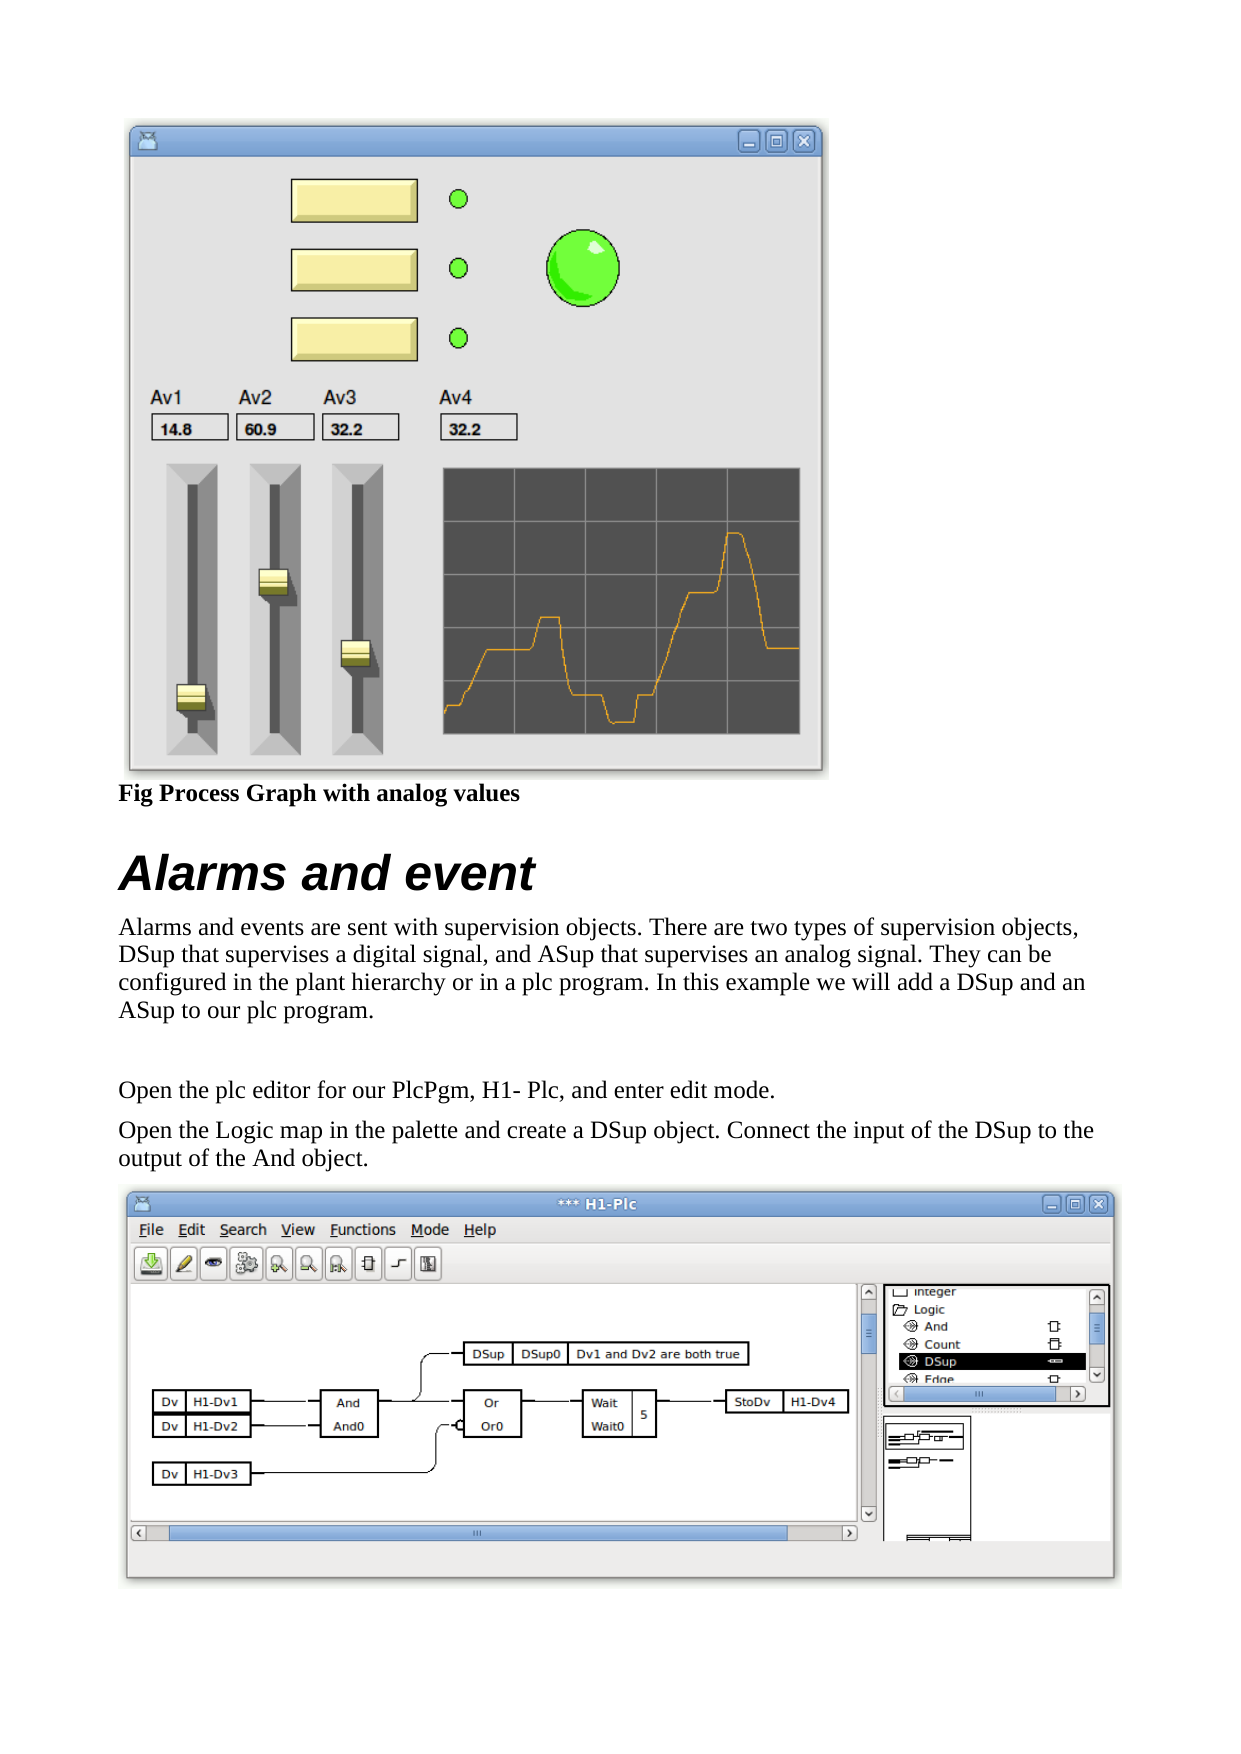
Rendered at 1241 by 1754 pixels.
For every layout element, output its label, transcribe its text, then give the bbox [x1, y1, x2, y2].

subtitle Alarms and event [118, 844, 1122, 900]
text Alarms and events are sent with supervision objects. There are two types of supervision objects, DSup that supervises a digital signal, and ASup that supervises an analog signal. They can be configured in the plant hierarchy or in a plc program. In this example we will add a DSup and an ASup to our plc program. [118, 913, 1122, 1024]
text Fig Process Graph with analog values [118, 118, 1122, 807]
picture [118, 1184, 1122, 1589]
text Open the Logic map in the palette and create a DSup object. Connect the input of the DSup to the output of the And object. [118, 1117, 1122, 1172]
text Open the plc editor for our PlcPgm, H1- Plc, and enter edit mode. [118, 1076, 1122, 1104]
picture [123, 118, 829, 780]
